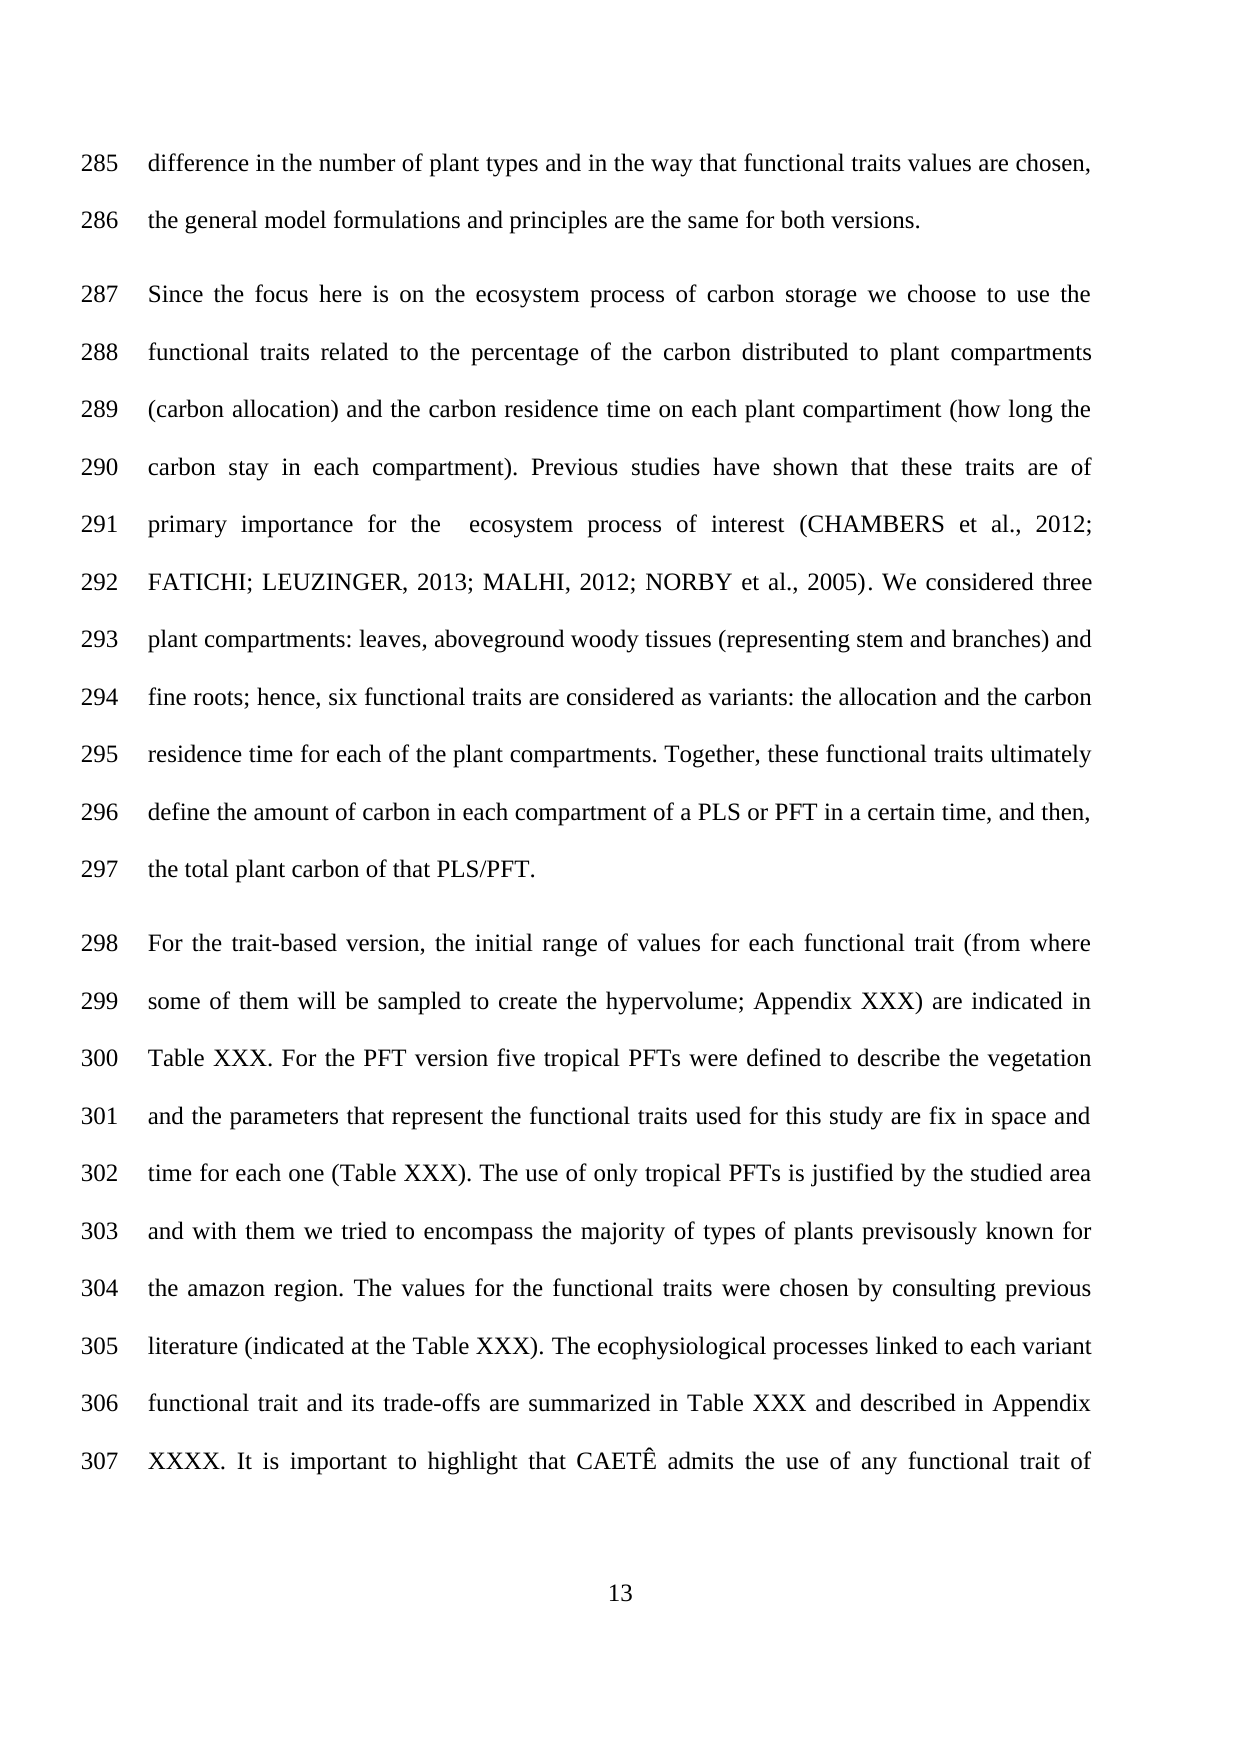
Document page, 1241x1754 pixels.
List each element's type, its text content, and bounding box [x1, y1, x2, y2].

text For the trait-based version, the initial range of values for each functional trait (from where some of them will be sampled to create the hypervolume; Appendix XXX) are indicated in Table XXX. For the PFT version five tropical PFTs were defined to describe the vegetation and the parameters that represent the functional traits used for this study are fix in space and time for each one (Table XXX). The use of only tropical PFTs is justified by the studied area and with them we tried to encompass the majority of types of plants previsously known for the amazon region. The values for the functional traits were chosen by consulting previous literature (indicated at the Table XXX). The ecophysiological processes linked to each variant functional trait and its trade-offs are summarized in Table XXX and described in Appendix XXXX. It is important to highlight that CAETÊ admits the use of any functional trait of [148, 928, 1093, 1475]
text difference in the number of plant types and in the way that functional traits values are chosen, the general model formulations and principles are the same for both versions. [148, 148, 1093, 234]
text Since the focus here is on the ecosystem process of carbon storage we choose to use the functional traits related to the percentage of the carbon distributed to plant compartments (carbon allocation) and the carbon residence time on each plant compartiment (how long the carbon stay in each compartment). Previous studies have shown that these traits are of primary importance for the ecosystem process of interest (CHAMBERS et al., 2012; FATICHI; LEUZINGER, 2013; MALHI, 2012; NORBY et al., 2005)⁠. We considered three plant compartments: leaves, aboveground woody tissues (representing stem and branches) and fine roots; hence, six functional traits are considered as variants: the allocation and the carbon residence time for each of the plant compartments. Together, these functional traits ultimately define the amount of carbon in each compartment of a PLS or PFT in a certain time, and then, the total plant carbon of that PLS/PFT. [148, 279, 1093, 883]
